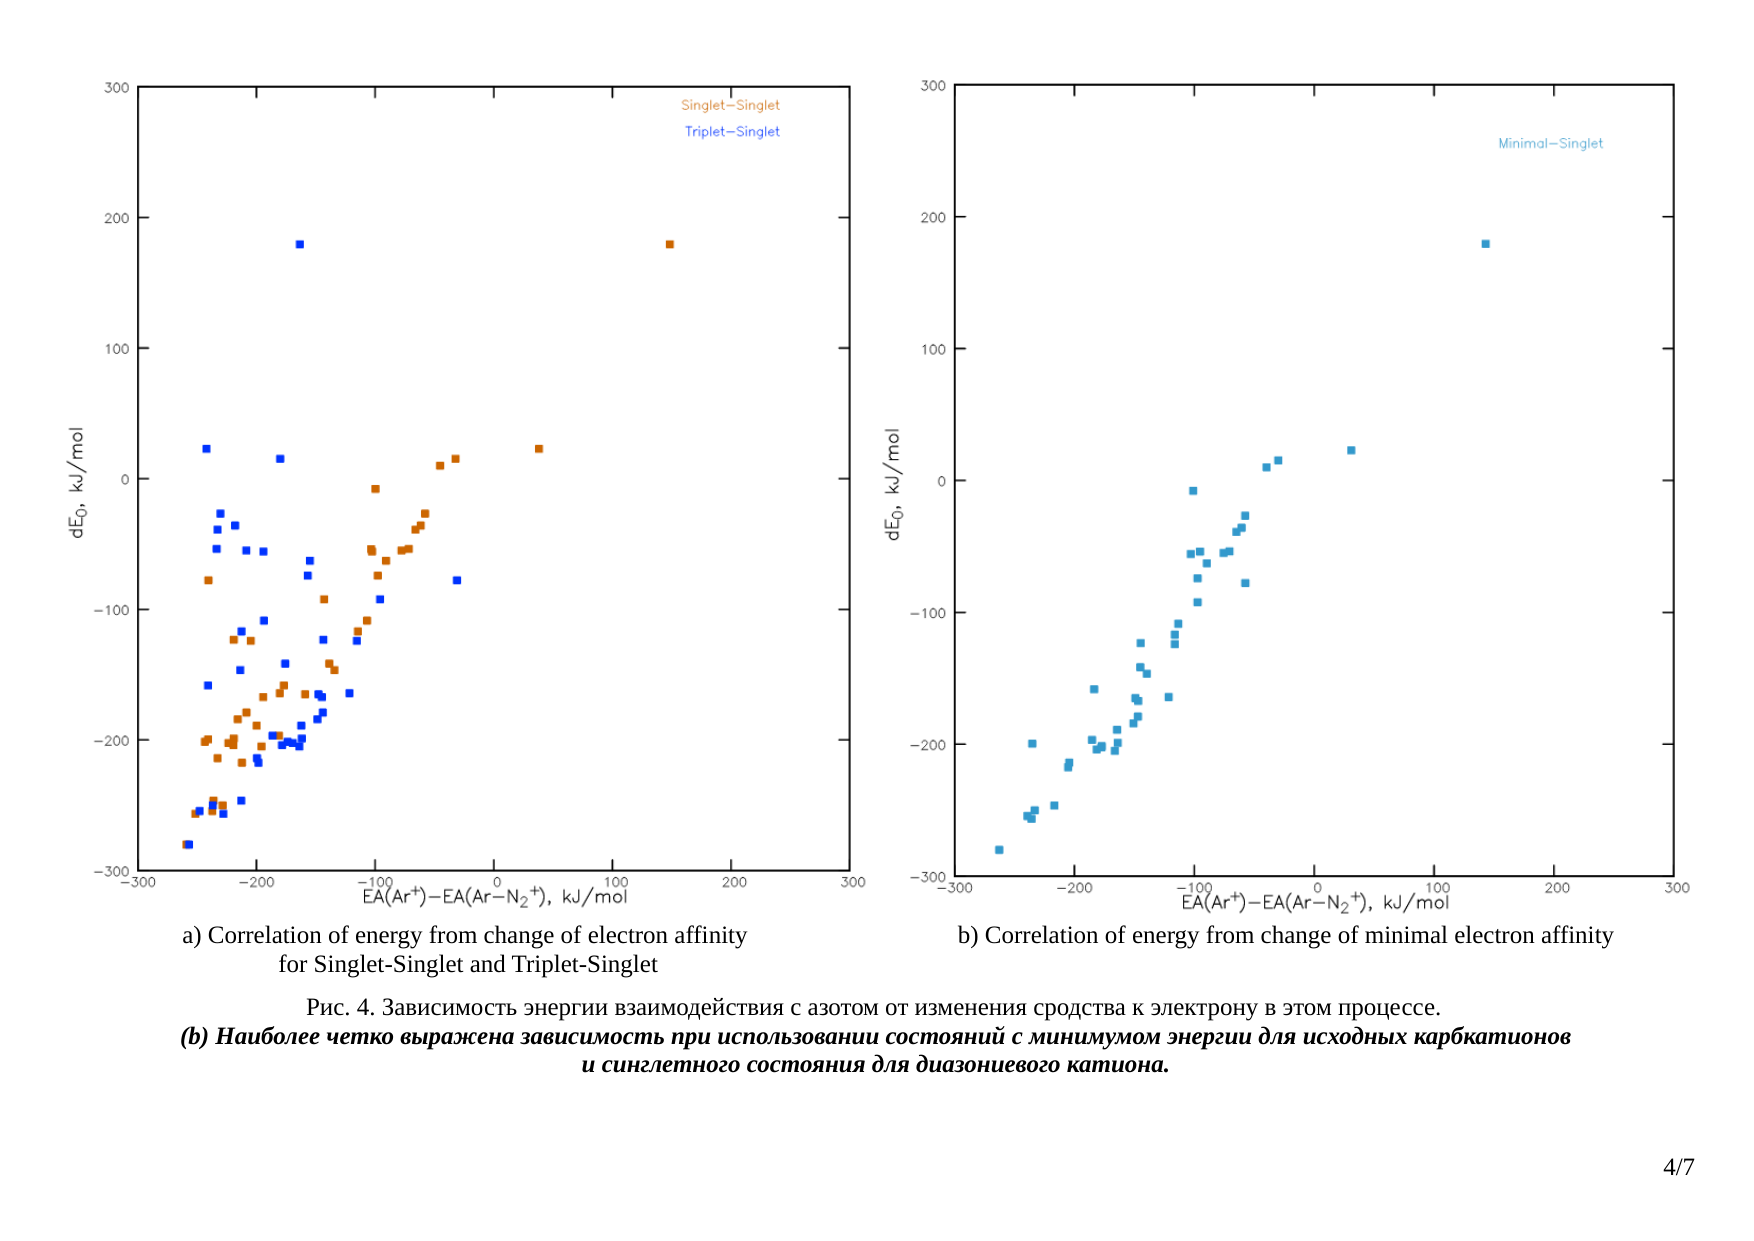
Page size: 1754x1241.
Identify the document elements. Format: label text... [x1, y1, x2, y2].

table_header [59, 915, 876, 920]
table_cell Рис. 4. Зависимость энергии взаимодействия с азотом от изменения сродства к электрону в этом процессе. (b) Наиболее четко выражена зависимость при использовании состояний с минимумом энергии для исходных карбкатионов и синглетного состояния для диазониевого катиона. [59, 992, 1695, 1078]
table_cell a) Correlation of energy from change of electron affinity for Singlet-Singlet and Triplet-Singlet [59, 920, 877, 992]
picture [59, 73, 1695, 921]
table_cell b) Correlation of energy from change of minimal electron affinity [877, 921, 1695, 992]
